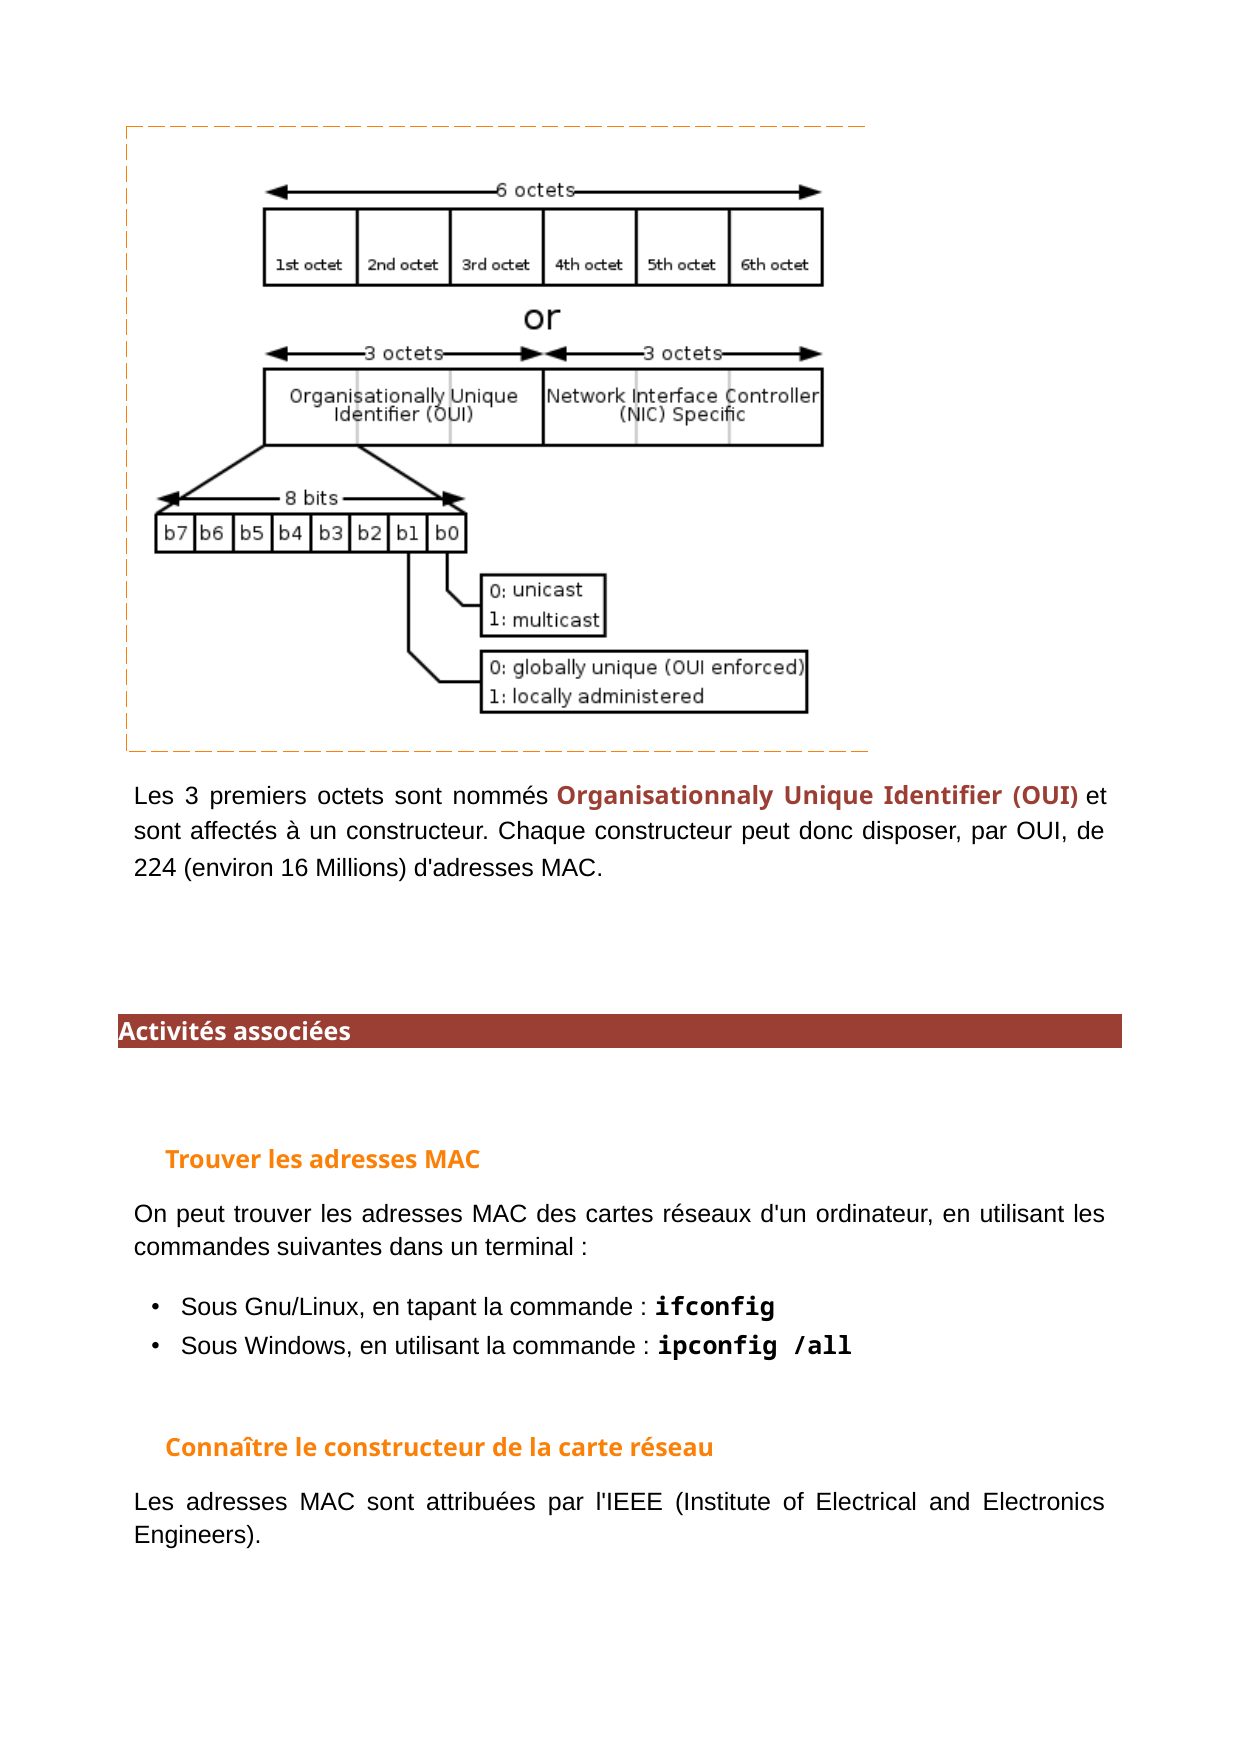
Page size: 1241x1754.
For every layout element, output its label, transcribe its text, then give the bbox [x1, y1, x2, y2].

text Les 3 premiers octets sont nommés Organisationnaly Unique Identifier (OUI) et sont affectés à un constructeur. Chaque constructeur peut donc disposer, par OUI, de 224 (environ 16 Millions) d'adresses MAC. [134, 778, 1106, 884]
subtitle Trouver les adresses MAC [165, 1142, 1106, 1176]
text On peut trouver les adresses MAC des cartes réseaux d'un ordinateur, en utilisant les commandes suivantes dans un terminal : [134, 1199, 1106, 1261]
list Sous Gnu/Linux, en tapant la commande : ifconfig [181, 1289, 1106, 1323]
subtitle Activités associées [118, 1014, 1122, 1048]
text Les adresses MAC sont attribuées par l'IEEE (Institute of Electrical and Electronics Engineers). [134, 1487, 1106, 1549]
subtitle Connaître le constructeur de la carte réseau [165, 1429, 1106, 1464]
picture [133, 133, 869, 743]
list Sous Windows, en utilisant la commande : ipconfig /all [181, 1328, 1106, 1362]
